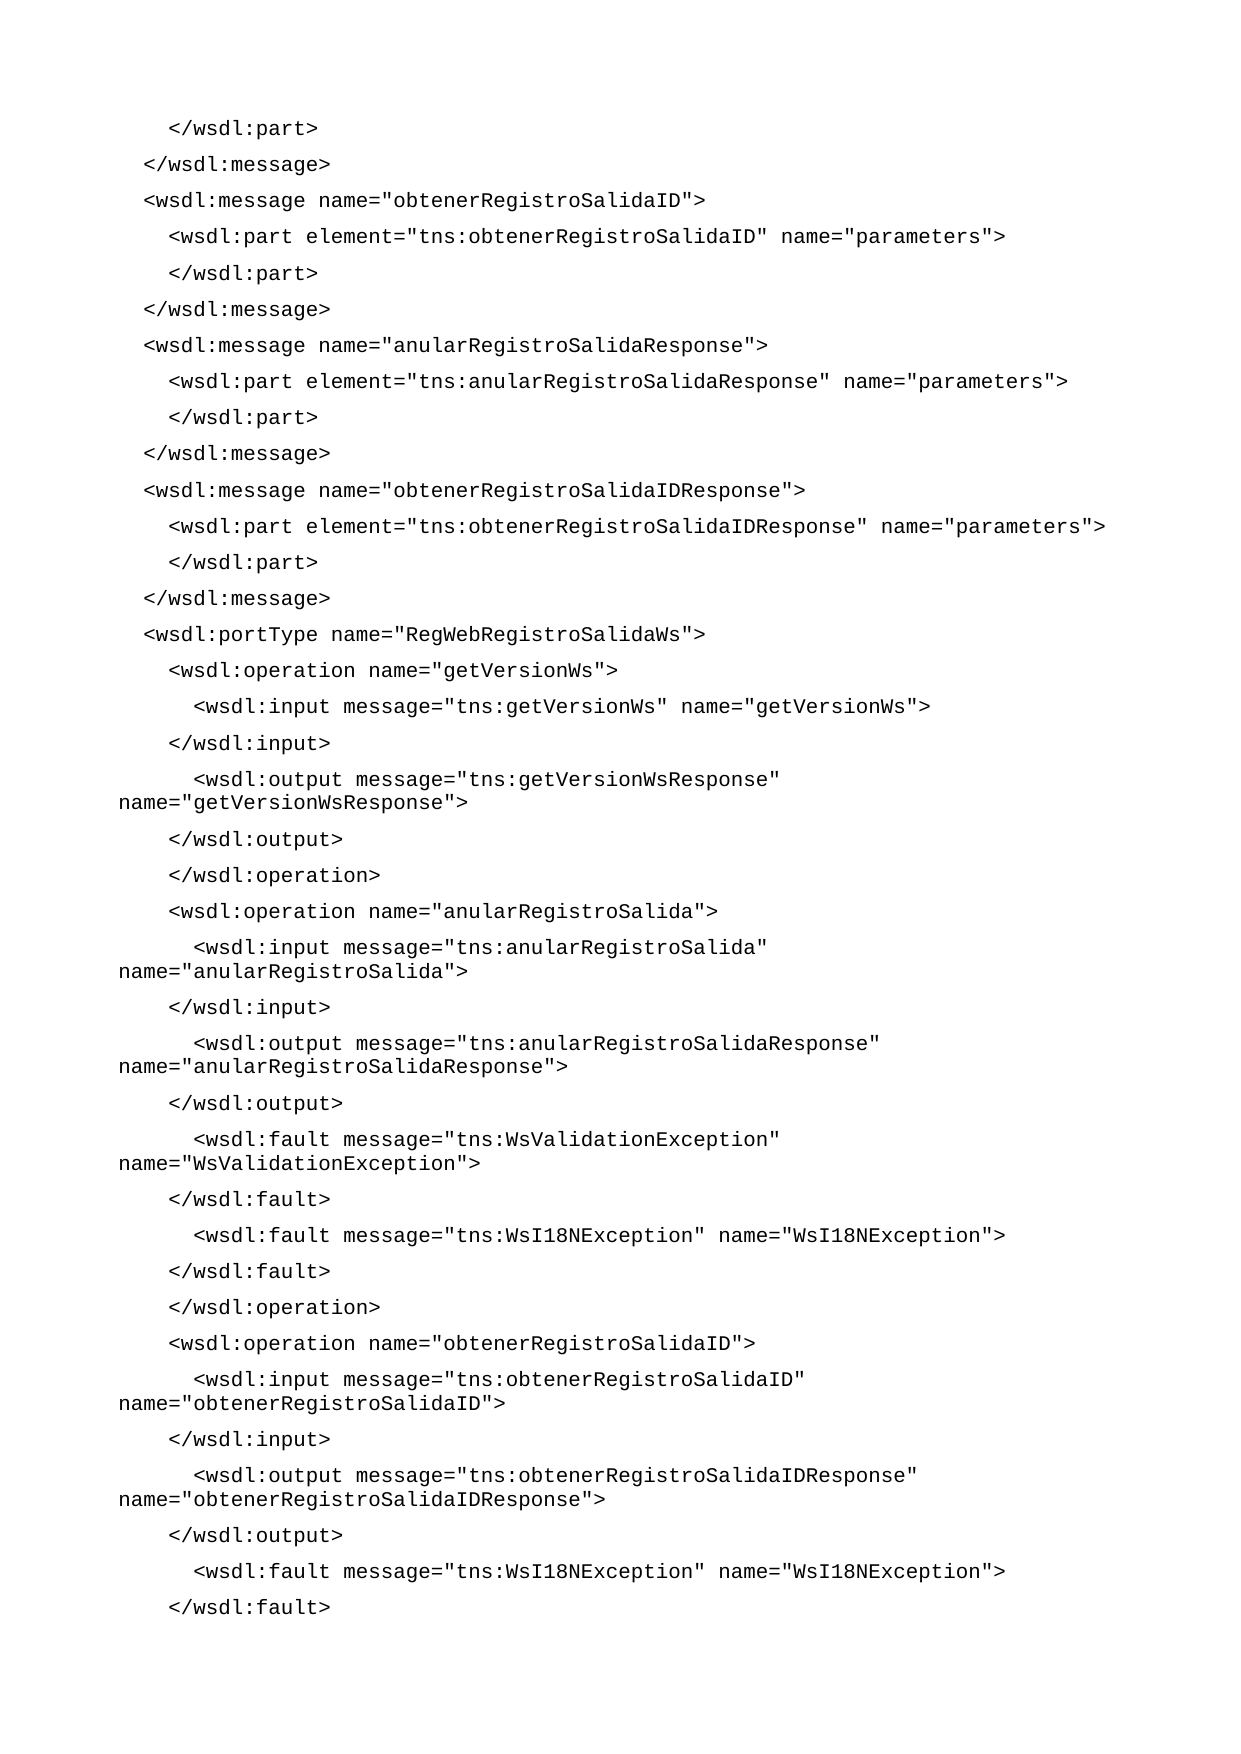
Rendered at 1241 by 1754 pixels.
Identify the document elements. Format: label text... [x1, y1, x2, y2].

text <wsdl:message name="obtenerRegistroSalidaIDResponse"> [118, 479, 1122, 503]
text <wsdl:portType name="RegWebRegistroSalidaWs"> [118, 624, 1122, 648]
text </wsdl:input> [118, 997, 1122, 1020]
text </wsdl:fault> [118, 1261, 1122, 1284]
text </wsdl:fault> [118, 1189, 1122, 1212]
text <wsdl:input message="tns:obtenerRegistroSalidaID" name="obtenerRegistroSalidaID"> [118, 1369, 1122, 1417]
text </wsdl:fault> [118, 1597, 1122, 1621]
text <wsdl:fault message="tns:WsI18NException" name="WsI18NException"> [118, 1225, 1122, 1248]
text </wsdl:input> [118, 733, 1122, 756]
text </wsdl:part> [118, 263, 1122, 286]
text </wsdl:message> [118, 299, 1122, 322]
text </wsdl:output> [118, 1093, 1122, 1116]
text </wsdl:message> [118, 443, 1122, 467]
text <wsdl:part element="tns:obtenerRegistroSalidaID" name="parameters"> [118, 227, 1122, 250]
text <wsdl:operation name="obtenerRegistroSalidaID"> [118, 1333, 1122, 1357]
text </wsdl:input> [118, 1429, 1122, 1453]
text </wsdl:operation> [118, 1297, 1122, 1321]
text <wsdl:operation name="getVersionWs"> [118, 660, 1122, 684]
text </wsdl:operation> [118, 865, 1122, 888]
text <wsdl:fault message="tns:WsValidationException" name="WsValidationException"> [118, 1129, 1122, 1176]
text </wsdl:part> [118, 407, 1122, 431]
text </wsdl:output> [118, 1525, 1122, 1549]
text <wsdl:output message="tns:getVersionWsResponse" name="getVersionWsResponse"> [118, 769, 1122, 816]
text <wsdl:output message="tns:obtenerRegistroSalidaIDResponse" name="obtenerRegistroSalidaIDResponse"> [118, 1465, 1122, 1513]
text <wsdl:input message="tns:getVersionWs" name="getVersionWs"> [118, 696, 1122, 720]
text </wsdl:message> [118, 154, 1122, 178]
text </wsdl:part> [118, 118, 1122, 142]
text <wsdl:message name="obtenerRegistroSalidaID"> [118, 190, 1122, 214]
text <wsdl:part element="tns:anularRegistroSalidaResponse" name="parameters"> [118, 371, 1122, 395]
text </wsdl:message> [118, 588, 1122, 612]
text </wsdl:output> [118, 828, 1122, 852]
text <wsdl:operation name="anularRegistroSalida"> [118, 901, 1122, 924]
text <wsdl:input message="tns:anularRegistroSalida" name="anularRegistroSalida"> [118, 937, 1122, 984]
text <wsdl:part element="tns:obtenerRegistroSalidaIDResponse" name="parameters"> [118, 516, 1122, 539]
text <wsdl:message name="anularRegistroSalidaResponse"> [118, 335, 1122, 359]
text <wsdl:output message="tns:anularRegistroSalidaResponse" name="anularRegistroSalidaResponse"> [118, 1033, 1122, 1080]
text </wsdl:part> [118, 552, 1122, 576]
text <wsdl:fault message="tns:WsI18NException" name="WsI18NException"> [118, 1561, 1122, 1585]
